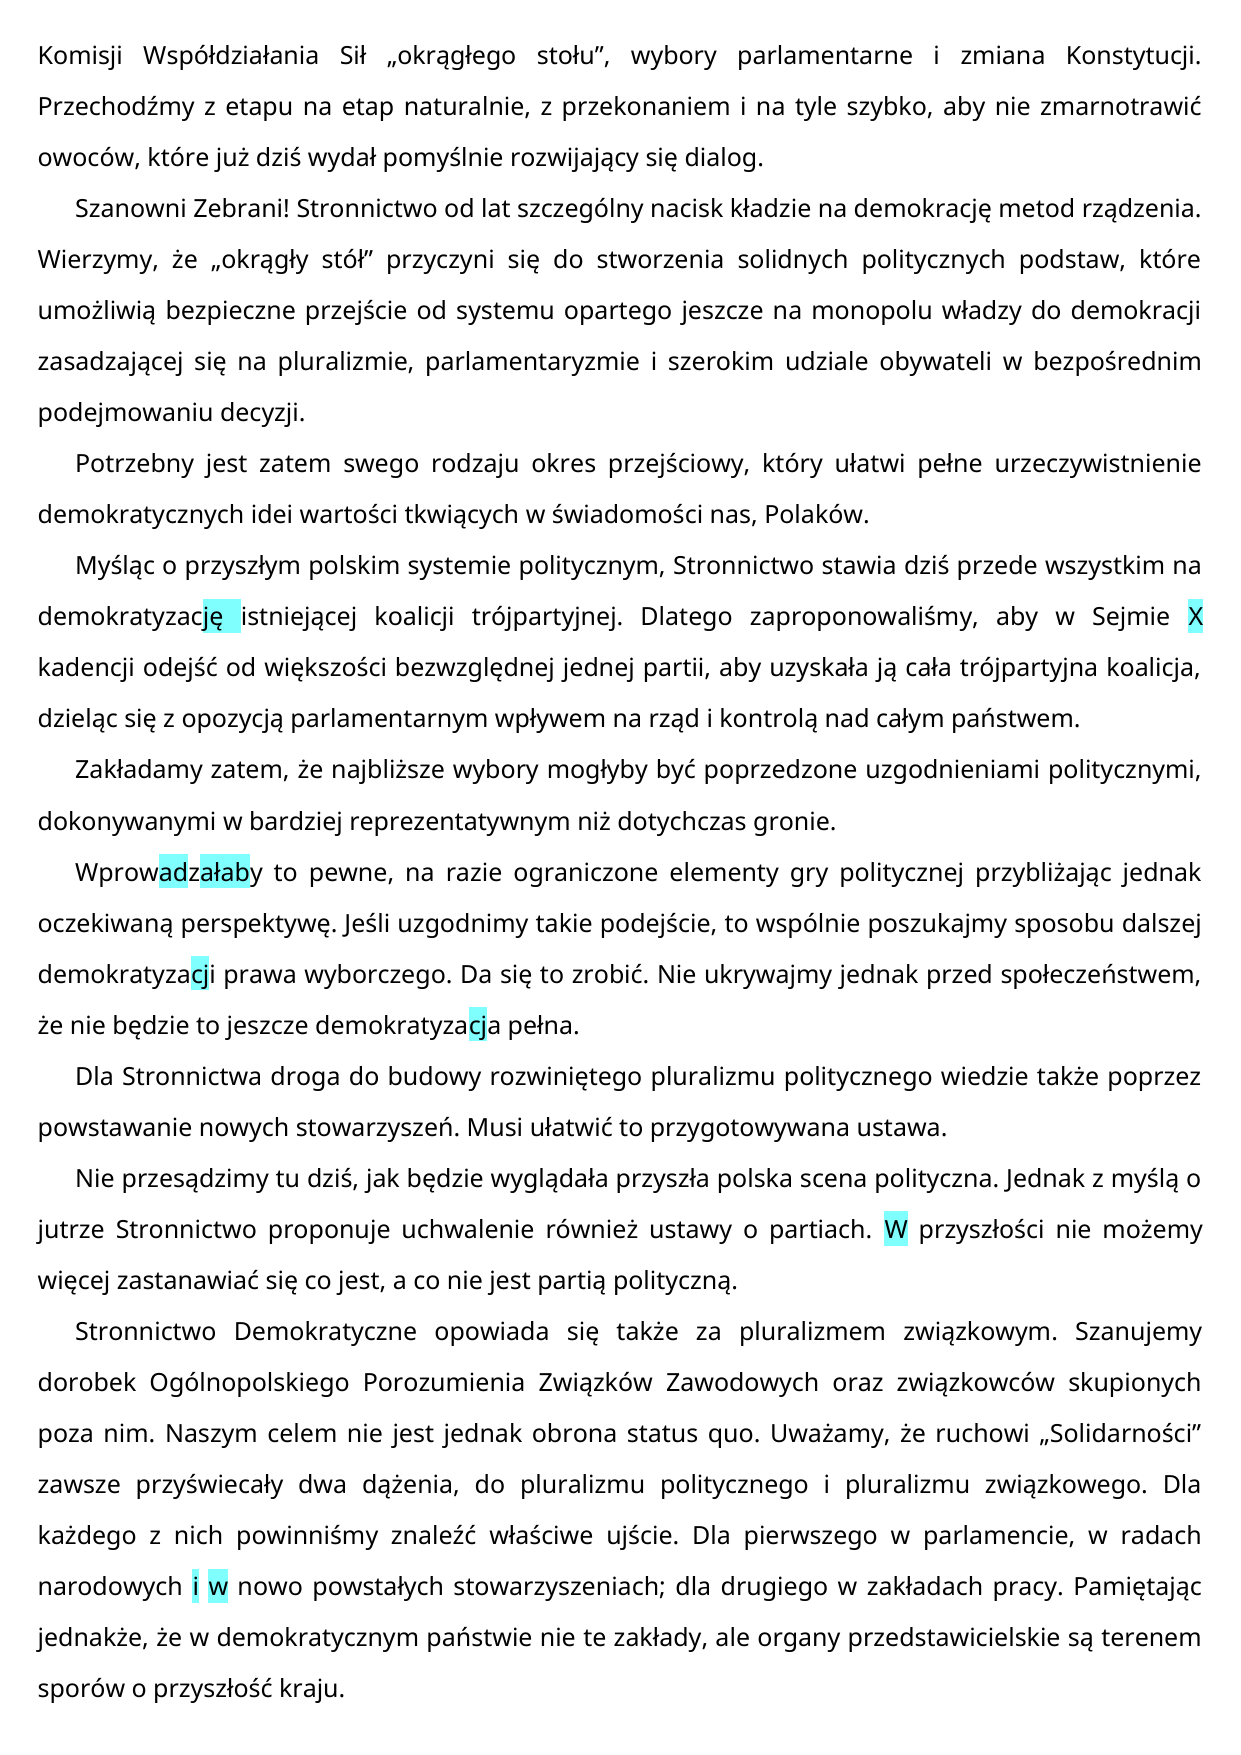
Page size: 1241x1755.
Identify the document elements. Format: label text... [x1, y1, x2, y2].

text Zakładamy zatem, że najbliższe wybory mogłyby być poprzedzone uzgodnieniami politycznymi, dokonywanymi w bardziej reprezentatywnym niż dotychczas gronie. [37, 752, 1203, 837]
text Komisji Współdziałania Sił „okrągłego stołu”, wybory parlamentarne i zmiana Konstytucji. Przechodźmy z etapu na etap naturalnie, z przekonaniem i na tyle szybko, aby nie zmarnotrawić owoców, które już dziś wydał pomyślnie rozwijający się dialog. [37, 37, 1203, 174]
text Nie przesądzimy tu dziś, jak będzie wyglądała przyszła polska scena polityczna. Jednak z myślą o jutrze Stronnictwo proponuje uchwalenie również ustawy o partiach. W przyszłości nie możemy więcej zastanawiać się co jest, a co nie jest partią polityczną. [37, 1160, 1203, 1297]
text Dla Stronnictwa droga do budowy rozwiniętego pluralizmu politycznego wiedzie także poprzez powstawanie nowych stowarzyszeń. Musi ułatwić to przygotowywana ustawa. [37, 1058, 1203, 1143]
text Potrzebny jest zatem swego rodzaju okres przejściowy, który ułatwi pełne urzeczywistnienie demokratycznych idei wartości tkwiących w świadomości nas, Polaków. [37, 446, 1203, 531]
text Szanowni Zebrani! Stronnictwo od lat szczególny nacisk kładzie na demokrację metod rządzenia. Wierzymy, że „okrągły stół” przyczyni się do stworzenia solidnych politycznych podstaw, które umożliwią bezpieczne przejście od systemu opartego jeszcze na monopolu władzy do demokracji zasadzającej się na pluralizmie, parlamentaryzmie i szerokim udziale obywateli w bezpośrednim podejmowaniu decyzji. [37, 191, 1203, 429]
text Myśląc o przyszłym polskim systemie politycznym, Stronnictwo stawia dziś przede wszystkim na demokratyzację istniejącej koalicji trójpartyjnej. Dlatego zaproponowaliśmy, aby w Sejmie X kadencji odejść od większości bezwzględnej jednej partii, aby uzyskała ją cała trójpartyjna koalicja, dzieląc się z opozycją parlamentarnym wpływem na rząd i kontrolą nad całym państwem. [37, 548, 1203, 735]
text Stronnictwo Demokratyczne opowiada się także za pluralizmem związkowym. Szanujemy dorobek Ogólnopolskiego Porozumienia Związków Zawodowych oraz związkowców skupionych poza nim. Naszym celem nie jest jednak obrona status quo. Uważamy, że ruchowi „Solidarności” zawsze przyświecały dwa dążenia, do pluralizmu politycznego i pluralizmu związkowego. Dla każdego z nich powinniśmy znaleźć właściwe ujście. Dla pierwszego w parlamencie, w radach narodowych i w nowo powstałych stowarzyszeniach; dla drugiego w zakładach pracy. Pamiętając jednakże, że w demokratycznym państwie nie te zakłady, ale organy przedstawicielskie są terenem sporów o przyszłość kraju. [37, 1313, 1203, 1705]
text Wprowadzałaby to pewne, na razie ograniczone elementy gry politycznej przybliżając jednak oczekiwaną perspektywę. Jeśli uzgodnimy takie podejście, to wspólnie poszukajmy sposobu dalszej demokratyzacji prawa wyborczego. Da się to zrobić. Nie ukrywajmy jednak przed społeczeństwem, że nie będzie to jeszcze demokratyzacja pełna. [37, 854, 1203, 1041]
